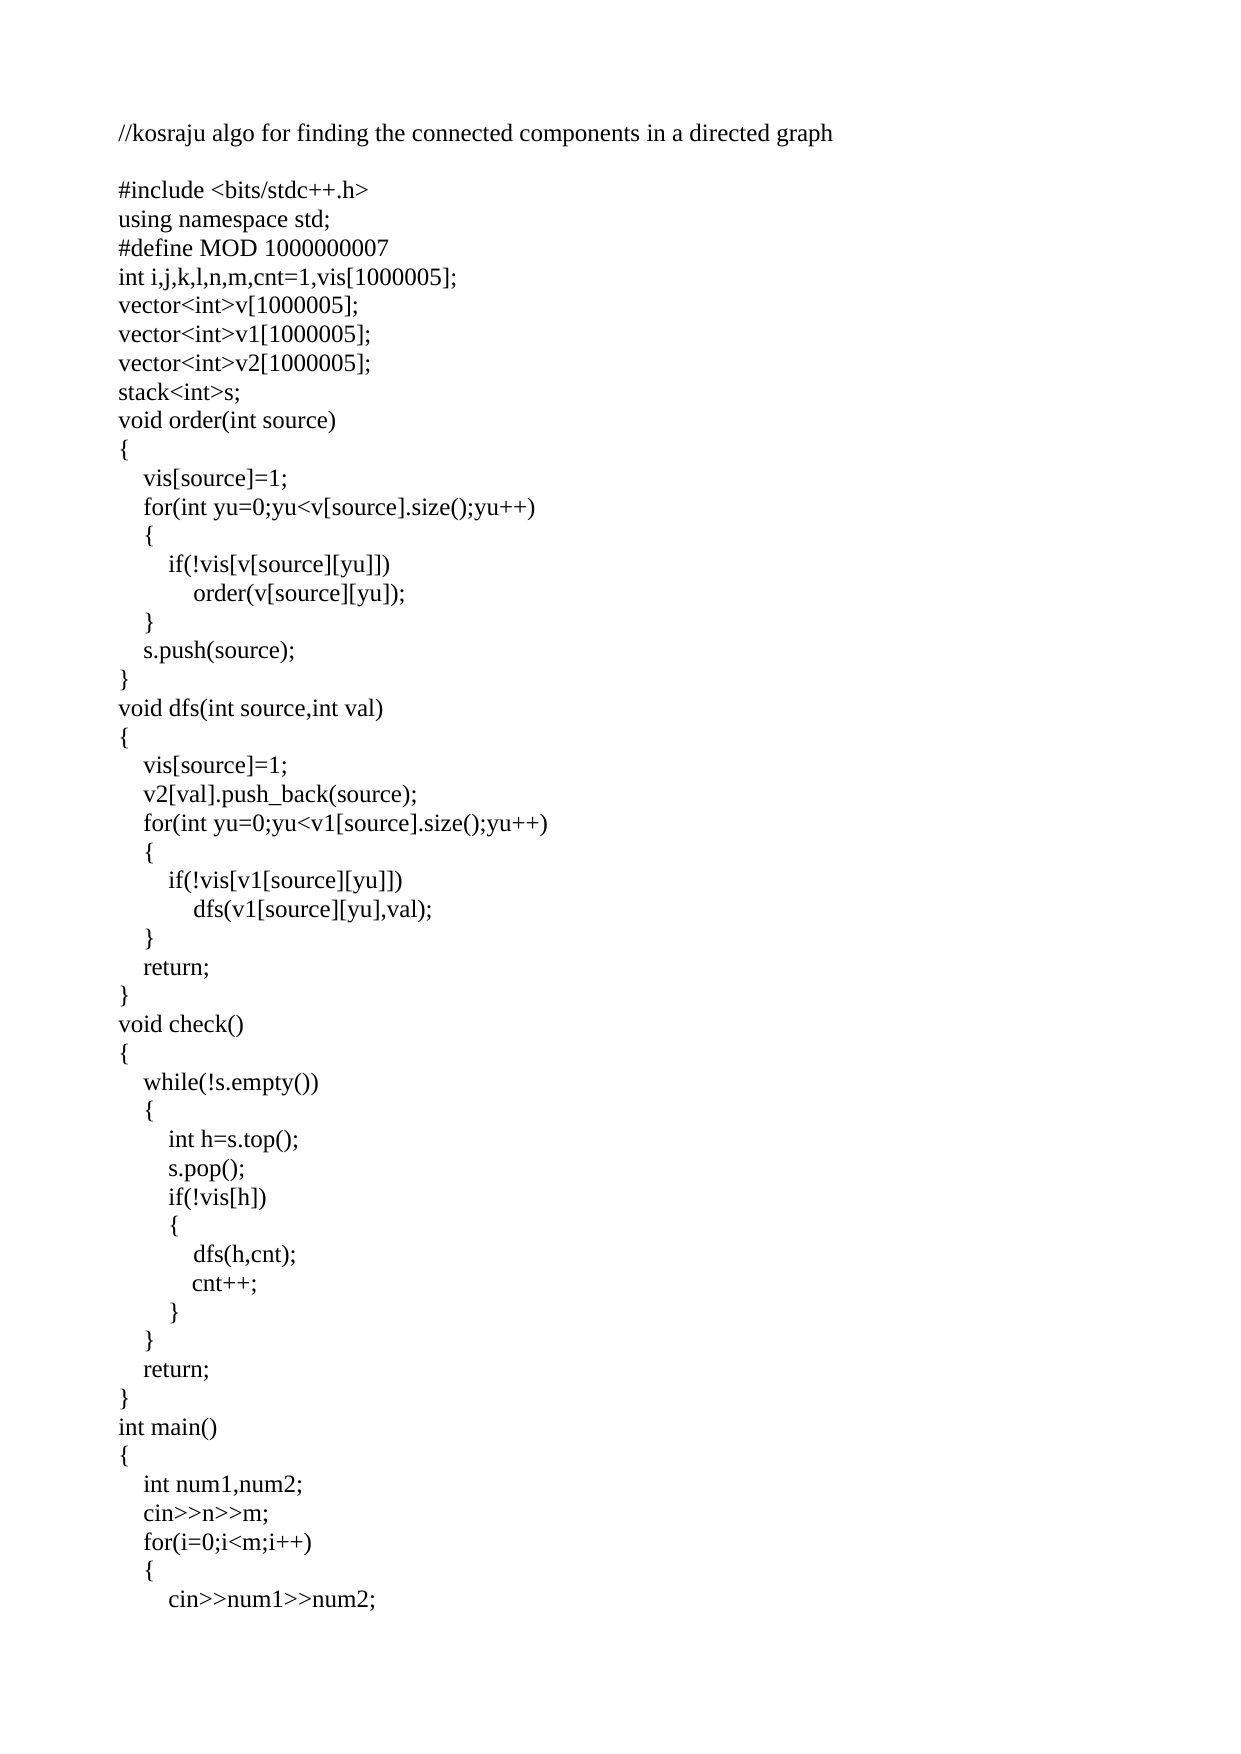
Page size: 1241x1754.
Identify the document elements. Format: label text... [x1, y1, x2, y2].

text vis[source]=1; [118, 751, 1122, 779]
text void dfs(int source,int val) [118, 693, 1122, 722]
text void check() [118, 1009, 1122, 1038]
text { [118, 1441, 1122, 1469]
text { [118, 1211, 1122, 1239]
text dfs(h,cnt); [118, 1239, 1122, 1268]
text { [118, 837, 1122, 866]
text vis[source]=1; [118, 463, 1122, 492]
text } [118, 1297, 1122, 1326]
text vector<int>v[1000005]; [118, 291, 1122, 319]
text //kosraju algo for finding the connected components in a directed graph [118, 118, 1122, 147]
text for(i=0;i<m;i++) [118, 1527, 1122, 1556]
text order(v[source][yu]); [118, 578, 1122, 607]
text if(!vis[v[source][yu]]) [118, 549, 1122, 578]
text int i,j,k,l,n,m,cnt=1,vis[1000005]; [118, 262, 1122, 291]
text vector<int>v1[1000005]; [118, 319, 1122, 348]
text v2[val].push_back(source); [118, 779, 1122, 808]
text { [118, 1038, 1122, 1067]
text if(!vis[v1[source][yu]]) [118, 866, 1122, 894]
text stack<int>s; [118, 377, 1122, 406]
text { [118, 521, 1122, 549]
text s.push(source); [118, 636, 1122, 664]
text #define MOD 1000000007 [118, 233, 1122, 262]
text } [118, 1326, 1122, 1354]
text cin>>num1>>num2; [118, 1584, 1122, 1613]
text s.pop(); [118, 1153, 1122, 1182]
text for(int yu=0;yu<v[source].size();yu++) [118, 492, 1122, 521]
text } [118, 607, 1122, 636]
text cin>>n>>m; [118, 1498, 1122, 1527]
text } [118, 981, 1122, 1009]
text for(int yu=0;yu<v1[source].size();yu++) [118, 808, 1122, 837]
text return; [118, 952, 1122, 981]
text cnt++; [118, 1268, 1122, 1297]
text int h=s.top(); [118, 1124, 1122, 1153]
text } [118, 923, 1122, 952]
text { [118, 1556, 1122, 1584]
text } [118, 664, 1122, 693]
text dfs(v1[source][yu],val); [118, 894, 1122, 923]
text if(!vis[h]) [118, 1182, 1122, 1211]
text int num1,num2; [118, 1469, 1122, 1498]
text #include <bits/stdc++.h> [118, 176, 1122, 204]
text return; [118, 1354, 1122, 1383]
text { [118, 434, 1122, 463]
text while(!s.empty()) [118, 1067, 1122, 1096]
text int main() [118, 1412, 1122, 1441]
text { [118, 1096, 1122, 1124]
text using namespace std; [118, 204, 1122, 233]
text { [118, 722, 1122, 751]
text vector<int>v2[1000005]; [118, 348, 1122, 377]
text } [118, 1383, 1122, 1412]
text void order(int source) [118, 406, 1122, 434]
